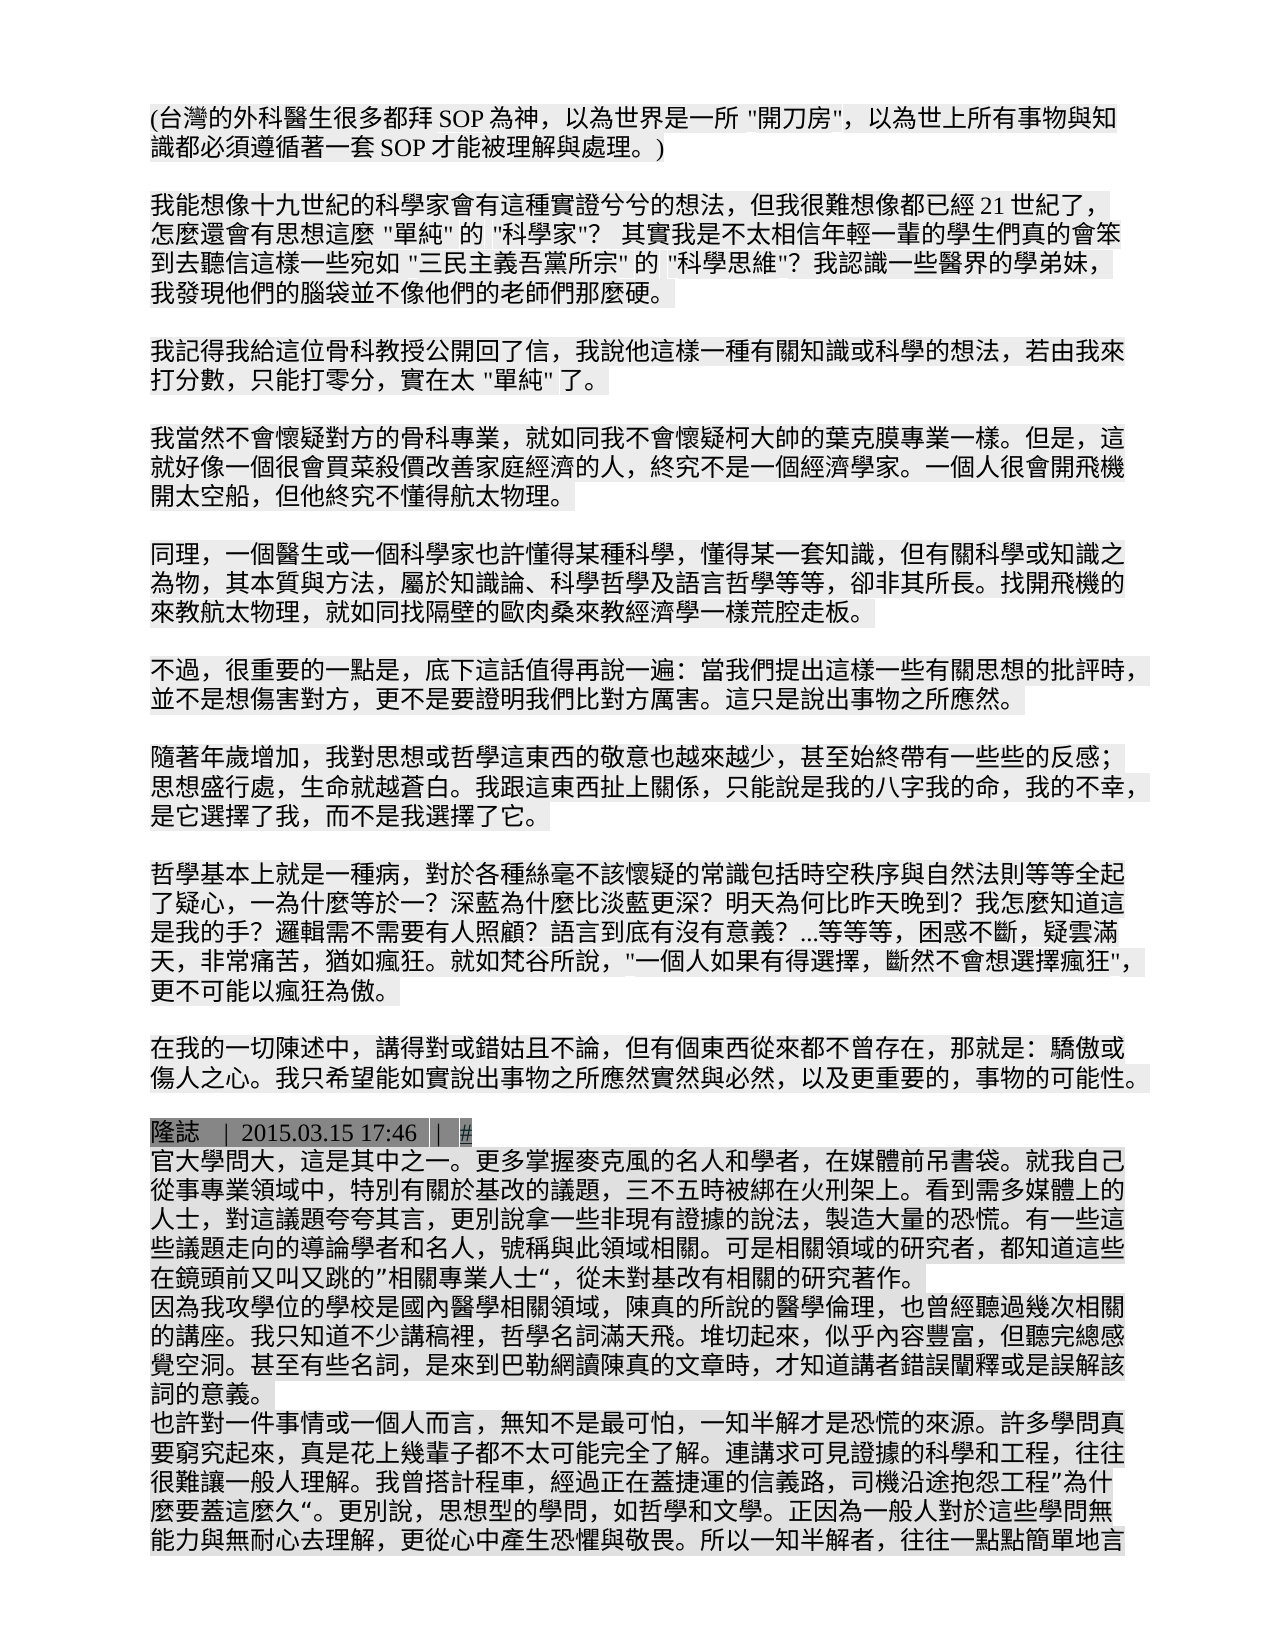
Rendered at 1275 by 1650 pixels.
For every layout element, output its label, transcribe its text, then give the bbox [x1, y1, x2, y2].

text (續) 蠢話形式各有不同，有的馮京當馬涼，望文生義，一表三千里，看到相對論，就講起人生禍福相對無常，看到語言哲學，就抓來一個詞，說文解字一番；有的蠢話則是堆滿嚇人的專有名詞，掛滿書袋，乍看豐盛，其實鴨子說話，不知所云。 十幾年前，在某人還沒有大紅大紫之前，曾跟我 "分享" 他似乎十分引以為傲的 "哲學論文"。老實說，我特別害怕遇到這種事，經常陷入天人交戰，不知該說實話或假話。寫得好的，我就說好，這沒問題；可若寫得很恐怖的，我就無言了；硬要我說，我就兩難了。 不過，寫得再怎麼爛，其實都還是可以委婉批評，指出缺點或錯誤，倒也不難開口。最讓人無言的不是寫得好或壞，而是寫出一個無法評價的東西。 比方說，一個人很會開飛機，飛航經驗豐富，遇到亂流該怎麼開，遇到閃電該怎麼閃，他都能講得頭頭是道，也許講得很對，但這畢竟不是一篇航空物理的論文。 咱隔壁的歐肉桑很會殺價，託她買菜，經費預算肯定能省下至少三成，而且買來的菜又便宜又好吃，經濟又實惠。於是，她把這套寶貴經驗寫下來，也許寫得很對很有用，造福社區，但這畢竟不是一篇經濟學的論文。 也許你會說，怎麼可能？！倫家是大大大教授耶！如果是物理化學或醫學生物等等，當然不可能有這種事，但若是文史哲，往往就只能讓人隨意 "進出" 了。特別是哲學，在這島上，更是如此。誰權位高了，思想境界就彷彿也跟著高了，誰就能取得哲學的話語權；只要他喜歡，輕易就能 "進出" 這領域，任意 "哲學" 一番。當然，這種怪事也只會發生在台灣。 面對這樣一種 "哲學論文"，你沒法評而論之，只能說：這不是哲學，也不是一篇論文，這只是一種宣言或社論或雜七雜八的人生道德教訓。 我並不是要主張一種哲學的 "基礎" 主義，我並不是要說提出哲學論述必須先具備某種知識基礎；我更不是要鼓吹哲學的專業化。我只是要說，如果那樣一些東西叫做哲學，那我不知道還會有什麼樣的文章不能也說它是一種哲學；就好像如果任意發出聲音就是音樂就是作曲，那我不知道是不是連放屁打嗝都該稱為一種音樂。 如果我們要如此看待事物，所有事物將失去意義。因為，不管意義如何寬廣，總得給事物做個分類，建立起一個集合，藉以理解該事物究係為何。放屁就說放屁，總不能說他剛剛在從事作曲。 當我們提出這樣一種批評時，並不是想傷害對方，更不是要證明我們比對方厲害。當有人說 2 加 7 等於27，我們除了說他錯了，難道還能更委婉地說："嗯，2 加 7 等於27，這個構想很棒，但也許仍然還有改善的空間。" 如果有人更加荒唐，竟說 2 加 7 等於永豐銀行，3 加 8 等於黃色，那我們只能說這不是數學，當事人可能還沒有搞清楚數學是什麼。 我能想像也許在宇宙的某個星球上，有著與我們完全不一樣的生命形式與生活方式，也許這些外星人把放屁打嗝全視為一種音樂創作也說不定。我能想像這個可能性，但這裏畢竟是地球。 剛返國時，在台大雲林分院待了幾年。它有個院內通訊組群，任何人發出email，全院員工與所有醫護人員都可收到。有一天，記得好像是院方提到(如雷灌耳的)實證醫學吧，整天實證實證的，我聽了煩，於是就潑冷水說，這年頭走了回頭路，彷彿走回十九世紀科學剛萌芽的時代，實證兮兮，實證過了頭。我說，實證是一種方法，但不是全部的方法；它內在思維粗糙，自然不會是也不該是創造或發現知識的唯一方法，更不是據以評斷知識真理的判準。 我說完之後，有個同事跳出來，是一位骨科教授，以一種科學之姿，反對我的批評，說他在台大就是專門在教科學方法云云，然後講一些柯大帥式、很幼稚的傻話，講得好像科學或知識的方法就是這樣一套依循著某種實驗流程的 SOP；沒有這樣一套實證程序，就不是科學，也不是知識。 (台灣的外科醫生很多都拜SOP為神，以為世界是一所 "開刀房"，以為世上所有事物與知識都必須遵循著一套SOP才能被理解與處理。) 我能想像十九世紀的科學家會有這種實證兮兮的想法，但我很難想像都已經21世紀了，怎麼還會有思想這麼 "單純" 的 "科學家"？ 其實我是不太相信年輕一輩的學生們真的會笨到去聽信這樣一些宛如 "三民主義吾黨所宗" 的 "科學思維"？我認識一些醫界的學弟妹，我發現他們的腦袋並不像他們的老師們那麼硬。 我記得我給這位骨科教授公開回了信，我說他這樣一種有關知識或科學的想法，若由我來打分數，只能打零分，實在太 "單純" 了。 我當然不會懷疑對方的骨科專業，就如同我不會懷疑柯大帥的葉克膜專業一樣。但是，這就好像一個很會買菜殺價改善家庭經濟的人，終究不是一個經濟學家。一個人很會開飛機開太空船，但他終究不懂得航太物理。 同理，一個醫生或一個科學家也許懂得某種科學，懂得某一套知識，但有關科學或知識之為物，其本質與方法，屬於知識論、科學哲學及語言哲學等等，卻非其所長。找開飛機的來教航太物理，就如同找隔壁的歐肉桑來教經濟學一樣荒腔走板。 不過，很重要的一點是，底下這話值得再說一遍：當我們提出這樣一些有關思想的批評時，並不是想傷害對方，更不是要證明我們比對方厲害。這只是說出事物之所應然。 隨著年歲增加，我對思想或哲學這東西的敬意也越來越少，甚至始終帶有一些些的反感；思想盛行處，生命就越蒼白。我跟這東西扯上關係，只能說是我的八字我的命，我的不幸，是它選擇了我，而不是我選擇了它。 哲學基本上就是一種病，對於各種絲毫不該懷疑的常識包括時空秩序與自然法則等等全起了疑心，一為什麼等於一？深藍為什麼比淡藍更深？明天為何比昨天晚到？我怎麼知道這是我的手？邏輯需不需要有人照顧？語言到底有沒有意義？...等等等，困惑不斷，疑雲滿天，非常痛苦，猶如瘋狂。就如梵谷所說，"一個人如果有得選擇，斷然不會想選擇瘋狂"，更不可能以瘋狂為傲。 在我的一切陳述中，講得對或錯姑且不論，但有個東西從來都不曾存在，那就是：驕傲或傷人之心。我只希望能如實說出事物之所應然實然與必然，以及更重要的，事物的可能性。 [150, 75, 1125, 1093]
text 隆誌 | 2015.03.15 17:46 | # [150, 1118, 1125, 1147]
text 官大學問大，這是其中之一。更多掌握麥克風的名人和學者，在媒體前吊書袋。就我自己從事專業領域中，特別有關於基改的議題，三不五時被綁在火刑架上。看到需多媒體上的人士，對這議題夸夸其言，更別說拿一些非現有證據的說法，製造大量的恐慌。有一些這些議題走向的導論學者和名人，號稱與此領域相關。可是相關領域的研究者，都知道這些在鏡頭前又叫又跳的”相關專業人士“，從未對基改有相關的研究著作。 因為我攻學位的學校是國內醫學相關領域，陳真的所說的醫學倫理，也曾經聽過幾次相關的講座。我只知道不少講稿裡，哲學名詞滿天飛。堆切起來，似乎內容豐富，但聽完總感覺空洞。甚至有些名詞，是來到巴勒網讀陳真的文章時，才知道講者錯誤闡釋或是誤解該詞的意義。 也許對一件事情或一個人而言，無知不是最可怕，一知半解才是恐慌的來源。許多學問真要窮究起來，真是花上幾輩子都不太可能完全了解。連講求可見證據的科學和工程，往往很難讓一般人理解。我曾搭計程車，經過正在蓋捷運的信義路，司機沿途抱怨工程”為什麼要蓋這麼久“。更別說，思想型的學問，如哲學和文學。正因為一般人對於這些學問無能力與無耐心去理解，更從心中產生恐懼與敬畏。所以一知半解者，往往一點點簡單地言論，就造成重大影響。即便這些一知半姐者有意或無意地挑起爭論，都足以讓學門的研究者疲於奔命，甚至被歧視與鄙視。 ============================================ 打通媒體，遠離科學危機：專訪英國科學媒體中心 http://pansci.tw/archives/61142 文 / FujiaC 基改問題產生的爭議、PX項目是否應該啟動、核電廠該不該建……今天，傳播正確的科學知識已經不僅是寫幾篇科普文章、做幾個科普講座，針對科學問題本身進行解釋這麼簡單。公眾獲取訊息的管道正變得越來越多元，如何讓科學的聲音不被繁亂複雜的噪音、甚至謠言所淹沒，是科學傳播中面臨的最大問題。科學傳播工作需要政府、科學家、媒體的配合，而這其中的組織和銜接的中間機構又起到了至關重要的作用。作為其中的典範，英國科學媒體中心（Science media centre）在科學傳播方面受到了廣泛的肯定。果殼網特邀駐倫敦記者前往科學媒體中心，對他們進行了專訪。看看一個專業的科學媒體中心，在科學傳播過程中應該扮演怎樣的角色。 牛刀初試，打破科學界失聲定律 「我曾經過著非常簡單的生活，每天在威爾斯海邊看著青草生長，試圖理解它們生長的秘密。但1999年之後，我的生活完全改變了。」英國阿伯里斯特維斯大學（ Aberystwyth University）的波洛克教授（Prof. Chris Pollock）在回憶中如此寫道。 1999年是波洛克教授生活產生巨大改變的轉捩點：他正式加入了一項飽受爭議的工作：為基因改造作物農場測試（GM crop farm-scale evaluation）做獨立審查。該研究受到英國政府的資助，以測試基改莊稼對環境與生物多樣性的影響。這是當時世界上最大範圍的基改作物農場測試，英國自然與環境研究委員會（NERC）、洛桑研究所（Rothamsted Research）等知名研究機構的科學家負責具體執行。為了保證客觀公正，另一些科學家組建了獨立審查小組，以跟進並發布研究結果。波洛克教授正是審查小組的主席。 2002年，他手握著該項目為期三年的研究結果：基因改造對生物多樣性的輕微影響並非來自基改本身，而來自農民對基改作物施加的農藥不同。由於基改甜菜和油菜植入了驅蚜蟲的基因片段，農民減少了農藥的使用，田間的生態多樣性因此發生變化，但並不危害環境。 然而，當時適逢英國民眾反基改情緒的高峰。 1998年的普茲泰事件是個關鍵轉折。普茲泰（Arpad Pusztai）博士來自英國洛維特研究所（The Rowett Institute of Nutrition and Health）。他在電視演講中稱：自己的實驗顯示，食用基改馬鈴薯的大鼠體重下降、免疫系統遭破壞。雖普茲泰被其研究所批評，最終被辭退，但他還是將論文成功發表在著名醫學雜誌《柳葉刀》上，一時輿論嘩然。普茲泰的名字佔據新聞頭條數月之久，還被塑造為受學術機構迫害的孤膽英雄。雖然英國皇家科學院迅速組織科學家對該研究進行進一步分析，認為其中存在許多嚴重錯誤，但直到數月後才發表公開譴責（詳細內容，請見果殼文章：不能相信的實驗（1）：普茲泰和他的轉基因土豆）。而此時，反基因改造的輿論趨勢已經形成，難於扭轉。許多環保組織鼓吹「基因改造危害人體」、「大財團的陰謀」、「禍國殃民謀財害命」。英國媒體也充斥著妖魔化基改的報導。當時的英國首相布萊恩因為支持基改，被小報描繪成試圖毀滅世界的科學怪人。與這一切形成鮮明對比的，是科學界的集體失聲。 2000年，英國上議院發表報告分析了這場輿論衝突，發現科學界人士在其中嚴重缺席：1999年2月11日—12日是基因改造爭論報導最集中的兩天。這兩天內，全英11份全國性報紙刊載的所有基改報導都不是由科學記者編寫的，其中45%報導來自政治記者；而在基改特稿中，也只有17%來自科學記者，所有與之相關的評論或者專欄文章，無一出自科學作者之手。牛津大學動物學教授、英國皇家科學院院長、上議院科學顧問羅伯特·梅憤怒地稱之為「不可思議、帶傾向性的事實陳列」。 如何把自己的結論告訴公眾，波洛克教授壓力重重。在那樣的輿論環境下，科學家們三年的工作結果可以輕易被媒體與民眾誤讀。波洛克不得不向剛剛成立的英國科學媒體中心（Science media centre）求助。 科學媒體中心成立於2002年。這是一個獨立的非營利機構，依靠慈善基金、政府、企業與公眾的捐款來運營。為了保證其公正獨立性，每一個捐贈方的捐贈金額不得超過機構募資總額的5%。中心的董事會由皇家科學院科學事務主席、皇家藥學學會主席、皇家工程學會首席執行官等組成，顧問團則包括《自然》雜誌主編、英國政府科學大臣、重要媒體的科學編輯。用CEO福克斯（Fiona Fox）的話說，科學媒體中心是「科學與媒體之間的前線」。 接到波洛克教授的求助後，科學媒體中心立即決定安排一場記者會，公佈基改作物農場測試的結果。各大媒體與小報的科學記者們逐漸收到邀請，但政府官員禁止入場。資助該項研究的政府機構官員要求科學家先為他們提供一份內部報告，但遭到了科學家的拒絕。 與此同時，波洛克和其他相關科學家在科學媒體中心的幫助下，開始了緊張的發表會排練。他回憶說：「科學媒體中心提出了許多建議。每當我們使用到晦澀的術語或者說到令人費解的原理時，他們就會喊停。」喊停的方法很特別，他們會說「kiss 」，意思是「keep it simple, stupid」（說簡單點，傻瓜）。 「走進記者會會場是我做過的最恐懼的事情。」波洛克教授寫到。幸好，記者會非常順利。在進行了長達一小時的演講後，波洛克立刻離開會場，去向研究的資助方，曾提出想要一份內部報告的部長做匯報，他的同事則留在現場，回答記者的提問。之後，他們又進行許多場學術演講，描述該項科研中的各種分析細節。這次記者會的效果顯著。第二天，幾乎所有的到會媒體都發表了詳盡的報導，準確解釋了幾乎所有科學細節。 科學媒體中心趁勢追擊，發動更多科學家發表對基因改造的看法，每天發送到各大科學記者的信箱，讓他們了解基改技術的科學事實。英國媒體上，妖魔化基改技術的言論因此逐漸減少，民眾終於能直接收聽來自科學界的聲音了。 秉筆作劍，迎擊極端環保組織 然而，圍繞基因改造的爭議卻從未停歇。這一次被捲到風口浪尖上的，是世界上最古老的植物研究機構——洛桑研究所（Rothamsted Research）。服務於這個已有170多年歷史的機構的科學家們研究出一種基改小麥，可以釋放出警告訊號，以吸引蚜蟲的天敵，這樣就能阻攔蚜蟲、減少使用殺蟲劑。 2011年，這種小麥進入田間測試環節，科學家也因此面臨輿論壓力。 洛桑研究所完全可以選擇用沉默來應對外界的喧囂。但與10年前不同，洛桑研究所不願陷於公眾的誤解之中。他們作好了要公開整個測試的準備。他們堅信，只有坦誠才能消除誤解，他們要和公眾直接對話。他們製作基改知識的傳單，設立科普基改的網站；他們與當地居民和學校進行交流，邀請議員、養蜂人，甚至反基改的環保組織參觀農田；他們希望大眾能了解，這是個田間實驗，我們需要這樣的實驗。科學家的工作沒有白費。許多曾經在在當地瘋傳的謠言，比如「政府秘密測試」、「小麥通過風中授粉污染其他農田」、「小麥含有動物基因」、「測試為商業利益」等等，不攻自破，漸漸平息。 洛桑研究所的科學家們受到了鼓舞。他們希望能夠讓全國人民都知道他們的工作。 2012年1月，在科學媒體中心的協助下，洛桑研究所召開了一次記者會，會上休格斯博士（Darren Huges）走向媒體介紹了自己的工作。當第二天各大報導見諸媒體時，休格斯無法抑制自己的驚喜：「媒體的報導原來是可以是科學的。」 然而，「大戰」才剛剛揭幕。洛桑研究所的舉動引起了反基改的環保組織的注意，成為反基改極端分子的目標。一個名叫「取回麵粉」（Take the flour back）的NGO宣稱，將在5月27日進入研究所毀壞基改農田。在聞「基因改造」色變的主流輿論風氣下，這個抗議活動還獲得一些政客的支持。為了保護研究成果，科學家們別無選擇。他們在Youtube上發布呼籲停止毀田的影片，開了推特帳號與大眾及抗議者公開討論，並開放網路連署活動呼籲停止毀田。在科學媒體中心的幫助下，他們給這個NGO寫了封公開信。在信中，科學家們寫道： 「你們說基改作物未曾被合理測試過。但我們現在要進行測試了，你們卻要在我們得到任何有用訊息前來毀壞實驗。阻止獲取知識，在這個用理性辯論的時代不是一個有效的方式。你們打算做的事情，就相當於把圖書館中的書籍燒毀，阻止別人發現書中的秘密。」 「我們將這個基改田間測試看作我們不可動搖的信念中的一部分——研究永不停止，技術永不會也不將隨時間而凍結。社會前進的步伐不曾因對曳引機的害怕，而停止在馬車拉犁的時代。我們不曾因滿足小麥可以養活人類，或因害怕它們不再與從前一樣，而停止尋找更好的小麥。” 「作為科學家，我們深深知道，我們並沒有所有問題的答案。這就是為什麼我們需要做實驗。這也是為什麼你們不應該破壞實驗的原因。」 科學媒體中心在第一時間將公開信轉發到各大媒體——從端莊的《衛報》到熱愛八卦的《每日鏡報》，輿論再次沸騰。洛桑研究所收到無數採訪請求，一時應接不暇。這時，科學媒體中心再次伸出援手，編寫了基改科學基礎的科普短文發給各大媒體。他們還採訪了其他科學家對基改測試的看法，並組織其他機構的科學家接受媒體採訪。科學媒體中心甚至派出工作人員，陪同記者進入洛桑研究所採訪。 科學媒體中心的賽克斯（Edward Sykes）博士回憶道：「記者可以去到任何角落拍攝所有需要的鏡頭。但當記者問起哪些田地為基改作物時，科學家們遲疑了——他們害怕記者會發表『基改作物地圖』。這樣一來，抗議者就能夠準確破壞基改作物。那個時候，抗議者們就在外面，被警察攔著。但最後，科學家們還是勇敢地回答了所有問題。」 毀田行動最終被警察阻止。「但只有時間能告訴我們，大家的努力對這場輿論爭奪戰有多少效果。」格博士說。科學媒體中心的首席執行官福克斯則說：「我覺得科學與媒體的關係正在逐漸變得積極。」2012年9月，當法國人塞拉利尼的研究小組發表了一篇食用基因改造玉米的大鼠易得癌的論文時，不到半小時時間，許多科學家已經找到科學媒體中心，紛紛指出論文的錯誤百出（詳細內容，請見果殼文章：轉基因玉米致癌研究撤稿：解決科學爭議的專業化之道）。他們的意見在第一時間被傳達到了媒體，呈現在公眾面前。 輿論三分，政府、媒體、科學家 2011年3月11日，東日本大地震爆發。地震對福島核電廠造成了嚴重的破壞，一場全球性的核危機隨之而來。歐盟的一位官員甚至將其稱為「末世大災難」（apocalypse）。核危機造成的恐慌情緒，使歐洲多國政府公開表示會推遲或取消核電廠項目。人們聞核色變。 路透社的衛生與科學記者凱蘭德（Kate Kelland）清楚地知道，此時的核輻射風險報導有多重要。但她卻對核物理一無所知。她在科學媒體中心事件回憶中寫道：「我不怕大家嘲笑（或許我應該慚愧），一開始我基本是盲人摸象。我在路透社跑衛生科學新聞剛滿一年，才開始理解癌症新藥、豬流感疫苗與瘧疾等名詞。而核危對我來說實在是太遙遠了。我第一次在寫作中碰到了『毫西弗』（mSv）、『放射性同位素』這樣的詞彙。」 凱蘭德極其迫切地希望得到專家的幫助，以便評估事件對公眾可能造成的影響。但她又需要衡量科學家的可信度：這些科學家為誰工作？他們有多少應對核漏的經驗？他們是否服務於核能工業？他們用於評估現狀的資訊來自何方？ 科學媒體中心為凱蘭德這樣的記者提供了許多便利。他們在網站上發布了「事實頁面」，匯集簡短而全面的文章。這些短文由科學媒體中心的工作人員根據科學文獻編寫，方便記者迅速了解與新聞事件有關的科學事實：輻射有不同的類型；輻射可來自日光與食物，也可來自乘坐飛機與核電廠洩露；核輻射測量的單位是西弗，1西弗等於1000毫西弗，1毫西弗等於1000微西弗；核輻射劑量與對人體影響之間的關係等。更多的訊息是關於核電廠的：核電廠由哪些部分組成；壓水式反應爐和沸水式反應爐（福島核電廠）有什麼區別；英國核電廠所用的氣冷反應堆又是怎麼回事……這些簡潔明要的事實闡述，給記者們提供了巨大幫助。 科學媒體中心也積極聯絡科學家為媒體提供幫助。福島事件爆發不到24小時，英國薩里大學（University of Surrey）核物理教授雷根（Paddy Regan）就接到科學媒體中心的來信，請他對福島第一核電廠的情形予以評價。雷根教授此前曾經與科學媒體中心合作過，對這個機構印像很好，所以他迅速做了一些點評。這些文字很快被轉送到各大媒體。讓雷根沒有想到的是，第二天，媒體的採訪需求蜂擁而至，遠遠超出了他的想像。不過，並非每一位科學家都能直接面對公眾。科學媒體中心CEO福克斯在部落格上寫道：「政府資助的科學機構一再表示歉意，已有禁令下達，他們什麼都不能說。」 而那些願意對公眾發聲的科學家，則覺得受益匪淺。雷根教授表示：「在一次BBC的晨間節目中，我和帝國理工大學的生物教授托馬斯一起出席。她冷靜而有魅力地講述車諾比核電廠事故後的生物影響，這種討論核物理的氛圍實在是超乎想像。」科學媒體中心還在組織了記者會，邀請應用核科學家、核物理學家、流行病學專家與地理學家一同與媒體見面，接受媒體轟炸式的提問。 凱蘭德就這樣每天不停與這些科學家對話。她由衷感謝科學媒體中心：「記者們能做到的，是保證我們採訪的是最好的專家，在最充分的訊息上提供最準確的判斷。科學媒體中心使這個事情成真了。」雷根教授則對記者的報導水準十分驚訝：「採訪我們的記者都能問出很有見解的問題，顯然他們已經掌握了其背後的科學知識。」但科學媒體中心的賽克斯博士卻沒有那麼樂觀，他如此總結福島核危機後的英國：「負責制定政策的官員能看到科學家的分析，卻禁止他們發言；公眾生活在困惑與不安中，不知道發生了什麼，不知道應該怎麼辦；狂歡的媒體則樂於用各種方法填充版面，消費這一場災難。」 「在一線工作了10年，現在我想對科學界說：『鼓起勇氣』。」科學媒體中心CEO福克斯說，「與媒體積極互動，可以增加科學的覆蓋面。這麼做，危機也就遠了。」 轉載自果殼網 [150, 1147, 1125, 1556]
